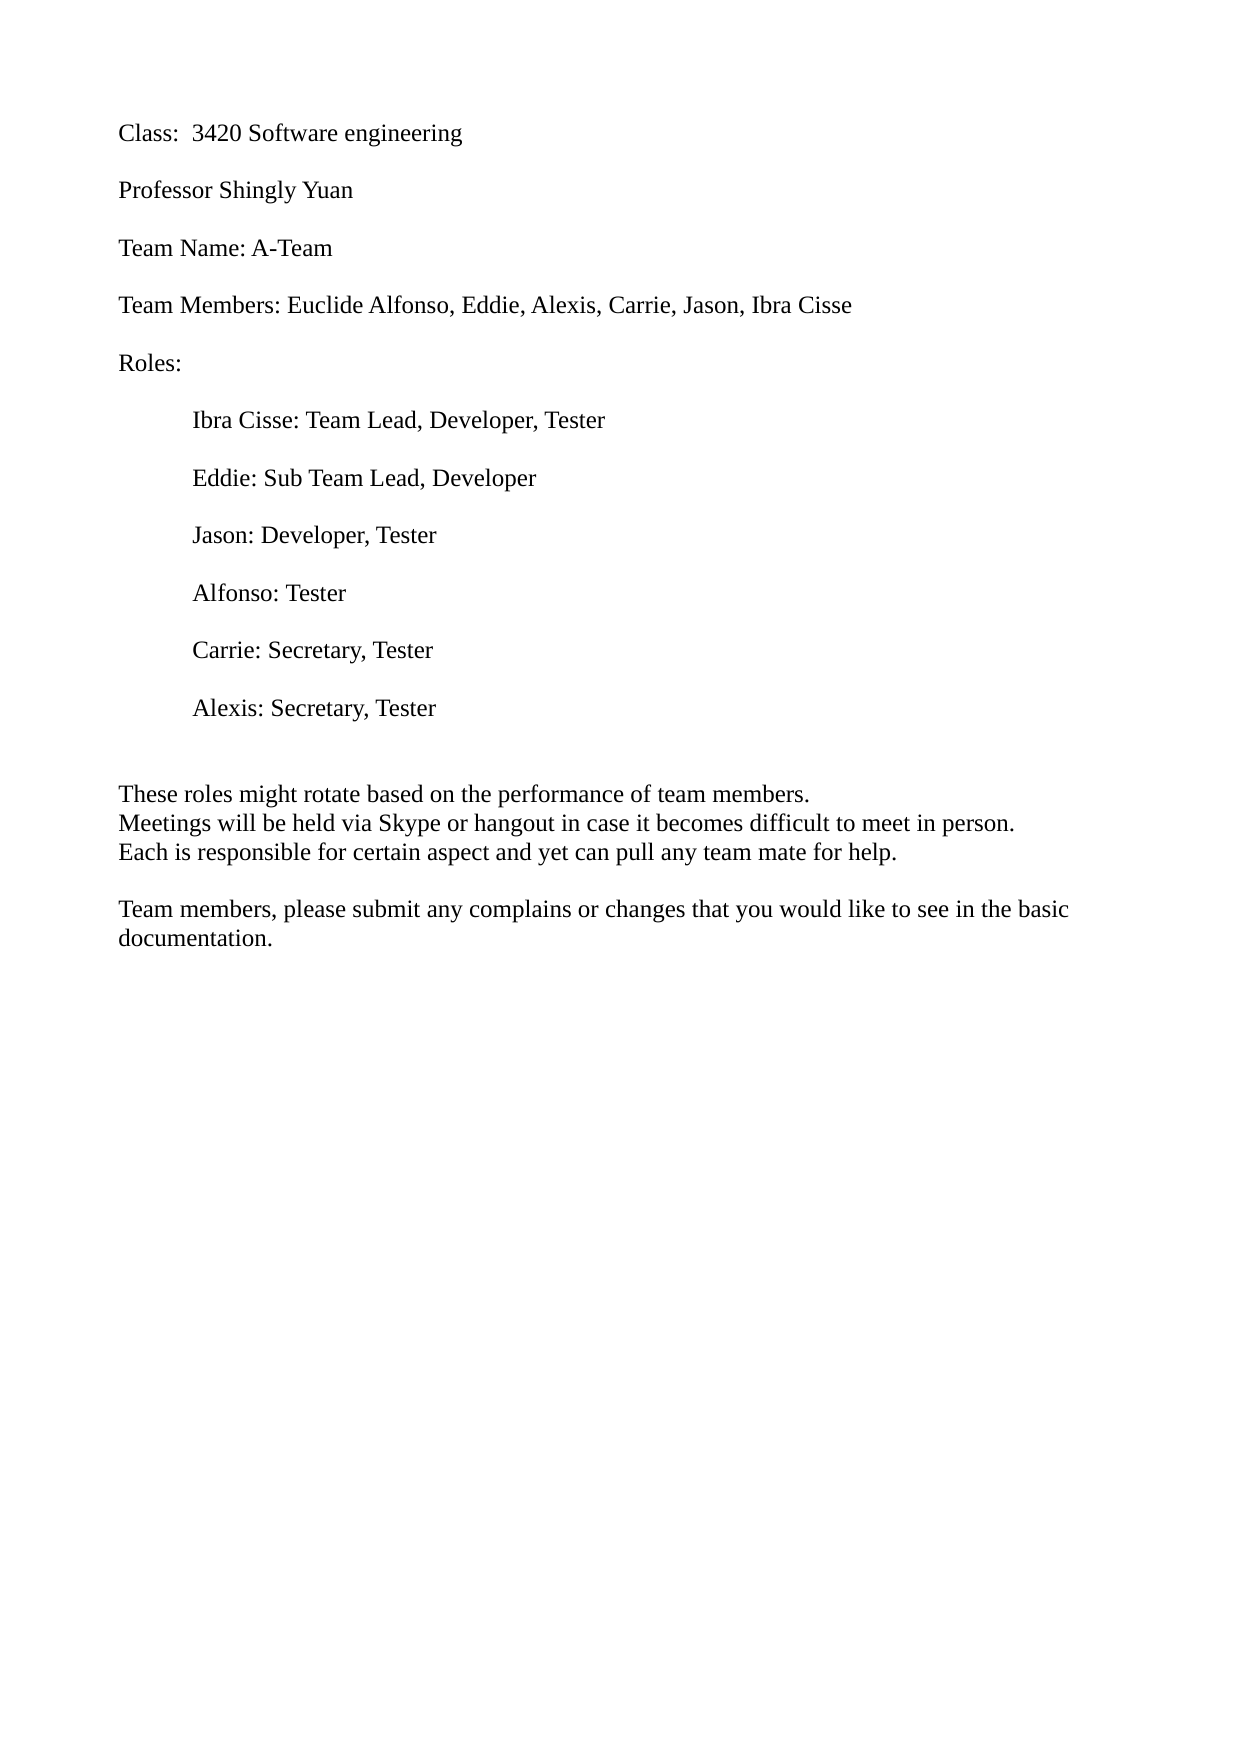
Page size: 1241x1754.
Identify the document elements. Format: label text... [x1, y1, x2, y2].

text Class: 3420 Software engineering [118, 118, 1122, 147]
text These roles might rotate based on the performance of team members. [118, 779, 1122, 808]
text Professor Shingly Yuan [118, 176, 1122, 204]
text Team members, please submit any complains or changes that you would like to see in the basic documentation. [118, 894, 1122, 952]
text Alfonso: Tester [118, 578, 1122, 607]
text Eddie: Sub Team Lead, Developer [118, 463, 1122, 492]
text Team Name: A-Team [118, 233, 1122, 262]
text Jason: Developer, Tester [118, 521, 1122, 549]
text Team Members: Euclide Alfonso, Eddie, Alexis, Carrie, Jason, Ibra Cisse [118, 291, 1122, 319]
text Ibra Cisse: Team Lead, Developer, Tester [118, 406, 1122, 434]
text Each is responsible for certain aspect and yet can pull any team mate for help. [118, 837, 1122, 866]
text Carrie: Secretary, Tester [118, 636, 1122, 664]
text Meetings will be held via Skype or hangout in case it becomes difficult to meet in person. [118, 808, 1122, 837]
text Roles: [118, 348, 1122, 377]
text Alexis: Secretary, Tester [118, 693, 1122, 722]
